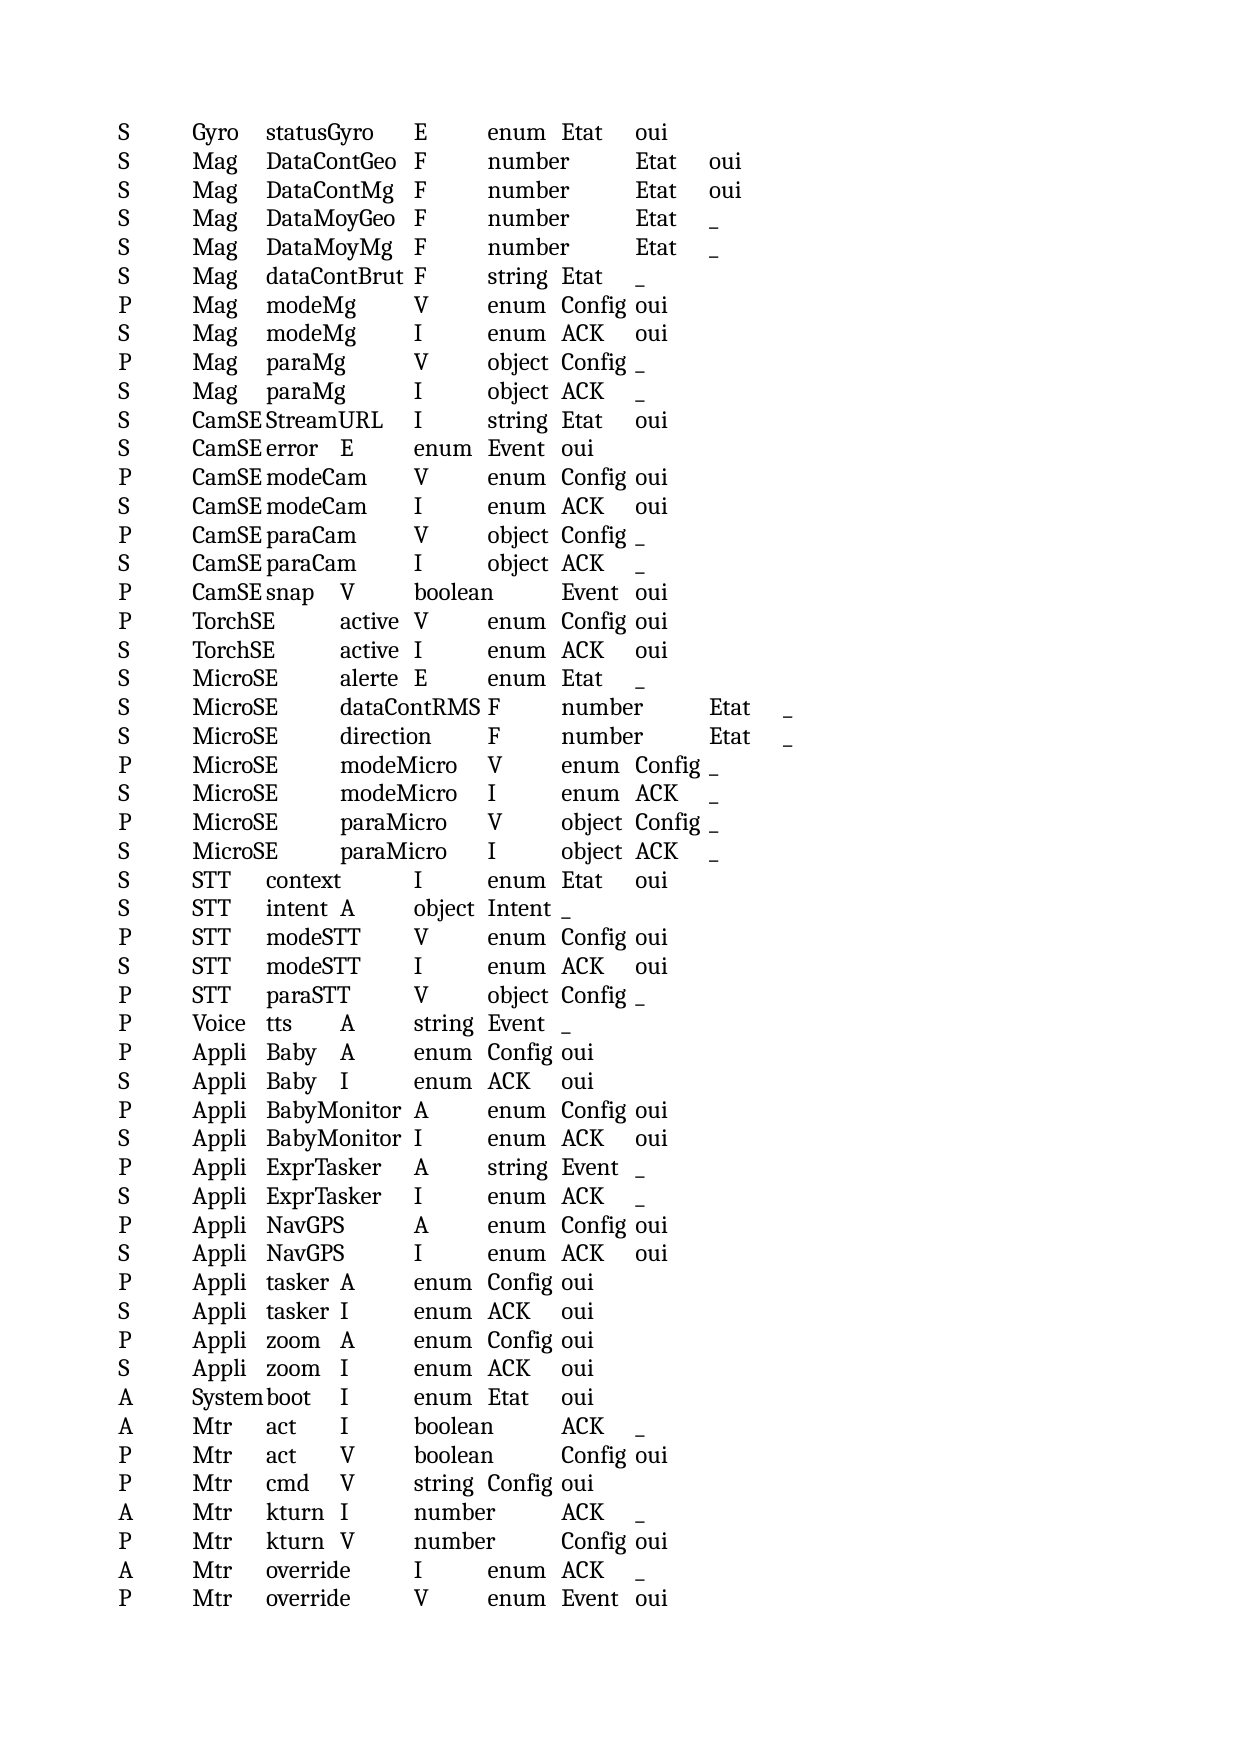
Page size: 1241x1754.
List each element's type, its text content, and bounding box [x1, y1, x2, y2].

text P STT paraSTT V object Config _ [118, 981, 1122, 1009]
text P Voice tts A string Event _ [118, 1009, 1122, 1038]
text S STT context I enum Etat oui [118, 866, 1122, 894]
text P Appli zoom A enum Config oui [118, 1326, 1122, 1354]
text P STT modeSTT V enum Config oui [118, 923, 1122, 952]
text S Mag paraMg I object ACK _ [118, 377, 1122, 406]
text S Appli NavGPS I enum ACK oui [118, 1239, 1122, 1268]
text P MicroSE paraMicro V object Config _ [118, 808, 1122, 837]
text S CamSE paraCam I object ACK _ [118, 549, 1122, 578]
text S Appli Baby I enum ACK oui [118, 1067, 1122, 1096]
text P Mtr cmd V string Config oui [118, 1469, 1122, 1498]
text S MicroSE direction F number Etat _ [118, 722, 1122, 751]
text S Mag DataContGeo F number Etat oui [118, 147, 1122, 176]
text A Mtr kturn I number ACK _ [118, 1498, 1122, 1527]
text S MicroSE paraMicro I object ACK _ [118, 837, 1122, 866]
text P Mag modeMg V enum Config oui [118, 291, 1122, 319]
text S CamSE modeCam I enum ACK oui [118, 492, 1122, 521]
text S Mag DataMoyGeo F number Etat _ [118, 204, 1122, 233]
text S TorchSE active I enum ACK oui [118, 636, 1122, 664]
text S Mag DataMoyMg F number Etat _ [118, 233, 1122, 262]
text S CamSE error E enum Event oui [118, 434, 1122, 463]
text S STT intent A object Intent _ [118, 894, 1122, 923]
text S Mag modeMg I enum ACK oui [118, 319, 1122, 348]
text P CamSE snap V boolean Event oui [118, 578, 1122, 607]
text P Appli BabyMonitor A enum Config oui [118, 1096, 1122, 1124]
text S Appli zoom I enum ACK oui [118, 1354, 1122, 1383]
text A System boot I enum Etat oui [118, 1383, 1122, 1412]
text P Appli NavGPS A enum Config oui [118, 1211, 1122, 1239]
text A Mtr override I enum ACK _ [118, 1556, 1122, 1584]
text S STT modeSTT I enum ACK oui [118, 952, 1122, 981]
text P TorchSE active V enum Config oui [118, 607, 1122, 636]
text P Appli ExprTasker A string Event _ [118, 1153, 1122, 1182]
text P CamSE paraCam V object Config _ [118, 521, 1122, 549]
text A Mtr act I boolean ACK _ [118, 1412, 1122, 1441]
text S Appli BabyMonitor I enum ACK oui [118, 1124, 1122, 1153]
text S Mag dataContBrut F string Etat _ [118, 262, 1122, 291]
text S Appli ExprTasker I enum ACK _ [118, 1182, 1122, 1211]
text P MicroSE modeMicro V enum Config _ [118, 751, 1122, 779]
text S CamSE StreamURL I string Etat oui [118, 406, 1122, 434]
text S MicroSE alerte E enum Etat _ [118, 664, 1122, 693]
text S Mag DataContMg F number Etat oui [118, 176, 1122, 204]
text P Mtr override V enum Event oui [118, 1584, 1122, 1613]
text S MicroSE dataContRMS F number Etat _ [118, 693, 1122, 722]
text P Mtr act V boolean Config oui [118, 1441, 1122, 1469]
text S Appli tasker I enum ACK oui [118, 1297, 1122, 1326]
text P Mtr kturn V number Config oui [118, 1527, 1122, 1556]
text S MicroSE modeMicro I enum ACK _ [118, 779, 1122, 808]
text P CamSE modeCam V enum Config oui [118, 463, 1122, 492]
text P Appli tasker A enum Config oui [118, 1268, 1122, 1297]
text S Gyro statusGyro E enum Etat oui [118, 118, 1122, 147]
text P Appli Baby A enum Config oui [118, 1038, 1122, 1067]
text P Mag paraMg V object Config _ [118, 348, 1122, 377]
